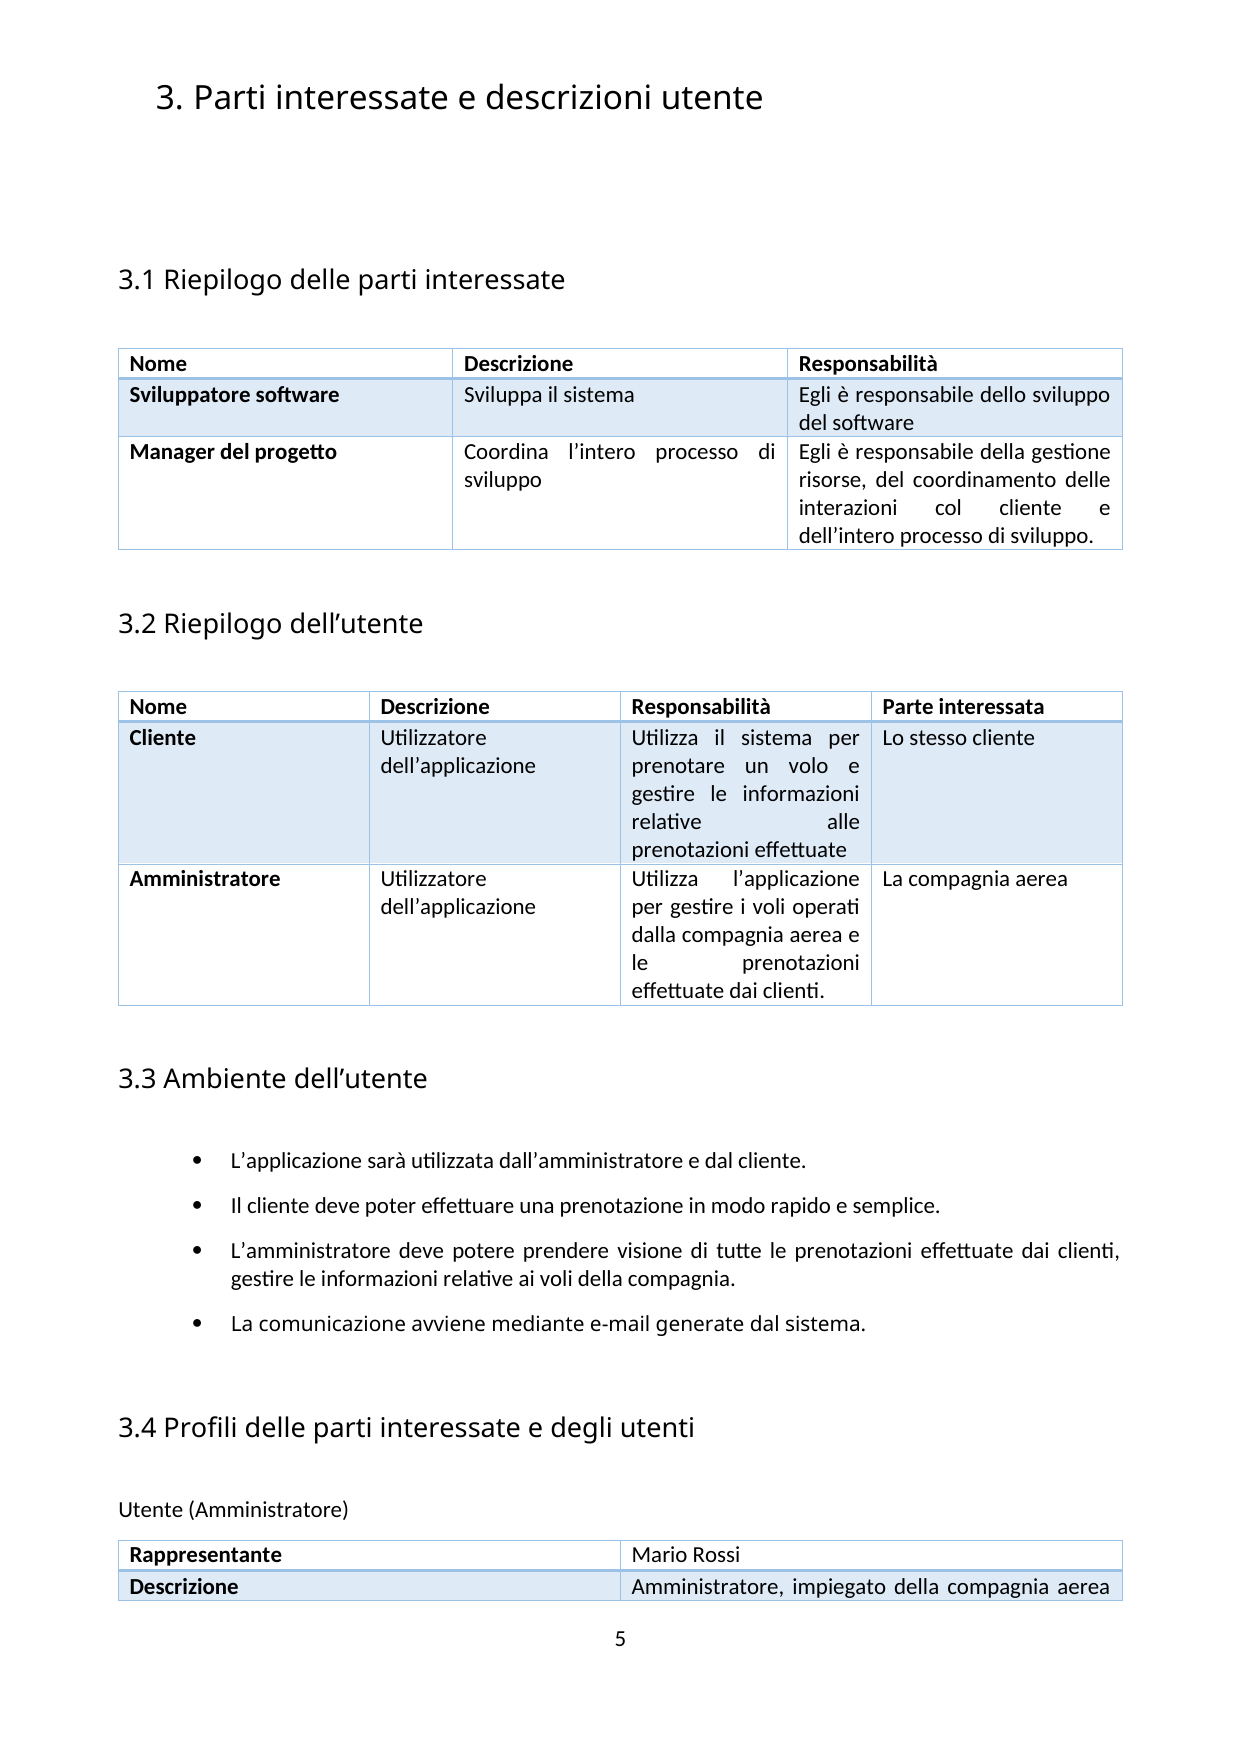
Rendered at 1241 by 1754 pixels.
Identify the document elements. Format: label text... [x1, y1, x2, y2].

list Parti interessate e descrizioni utente [156, 74, 1122, 119]
table_cell Manager del progetto [119, 437, 452, 549]
table_header Nome [119, 692, 369, 720]
subtitle 3.4 Profili delle parti interessate e degli utenti [118, 1408, 1122, 1445]
list La comunicazione avviene mediante e-mail generate dal sistema. [193, 1309, 1122, 1337]
subtitle 3.2 Riepilogo dell’utente [118, 604, 1122, 641]
subtitle 3.1 Riepilogo delle parti interessate [118, 261, 1122, 298]
table_cell Sviluppatore software [119, 380, 452, 436]
table_cell Cliente [119, 723, 369, 863]
table_header Responsabilità [788, 349, 1122, 377]
subtitle 3.3 Ambiente dell’utente [118, 1060, 1122, 1097]
table_cell Amministratore, impiegato della compagnia aerea [621, 1572, 1122, 1600]
table_header Descrizione [370, 692, 620, 720]
table_cell Egli è responsabile dello sviluppo del software [788, 380, 1122, 436]
table_header Mario Rossi [621, 1541, 1122, 1569]
table_cell Egli è responsabile della gestione risorse, del coordinamento delle interazioni col cliente e dell’intero processo di sviluppo. [788, 437, 1122, 549]
table_header Nome [119, 349, 452, 377]
table_cell Utilizzatore dell’applicazione [370, 723, 620, 863]
table_cell Descrizione [119, 1572, 620, 1600]
table_cell Utilizzatore dell’applicazione [370, 865, 620, 1004]
table_cell Utilizza l’applicazione per gestire i voli operati dalla compagnia aerea e le prenotazioni effettuate dai clienti. [621, 865, 871, 1004]
table_cell La compagnia aerea [872, 865, 1122, 1004]
table_cell Utilizza il sistema per prenotare un volo e gestire le informazioni relative alle prenotazioni effettuate [621, 723, 871, 863]
list L’amministratore deve potere prendere visione di tutte le prenotazioni effettuate dai clienti, gestire le informazioni relative ai voli della compagnia. [193, 1236, 1122, 1292]
table_cell Coordina l’intero processo di sviluppo [453, 437, 787, 549]
list Il cliente deve poter effettuare una prenotazione in modo rapido e semplice. [193, 1191, 1122, 1219]
text Utente (Amministratore) [118, 1495, 1122, 1523]
list L’applicazione sarà utilizzata dall’amministratore e dal cliente. [193, 1147, 1122, 1175]
table_header Parte interessata [872, 692, 1122, 720]
table_cell Amministratore [119, 865, 369, 1004]
table_cell Lo stesso cliente [872, 723, 1122, 863]
table_cell Sviluppa il sistema [453, 380, 787, 436]
table_header Responsabilità [621, 692, 871, 720]
table_header Rappresentante [119, 1541, 620, 1569]
table_header Descrizione [453, 349, 787, 377]
